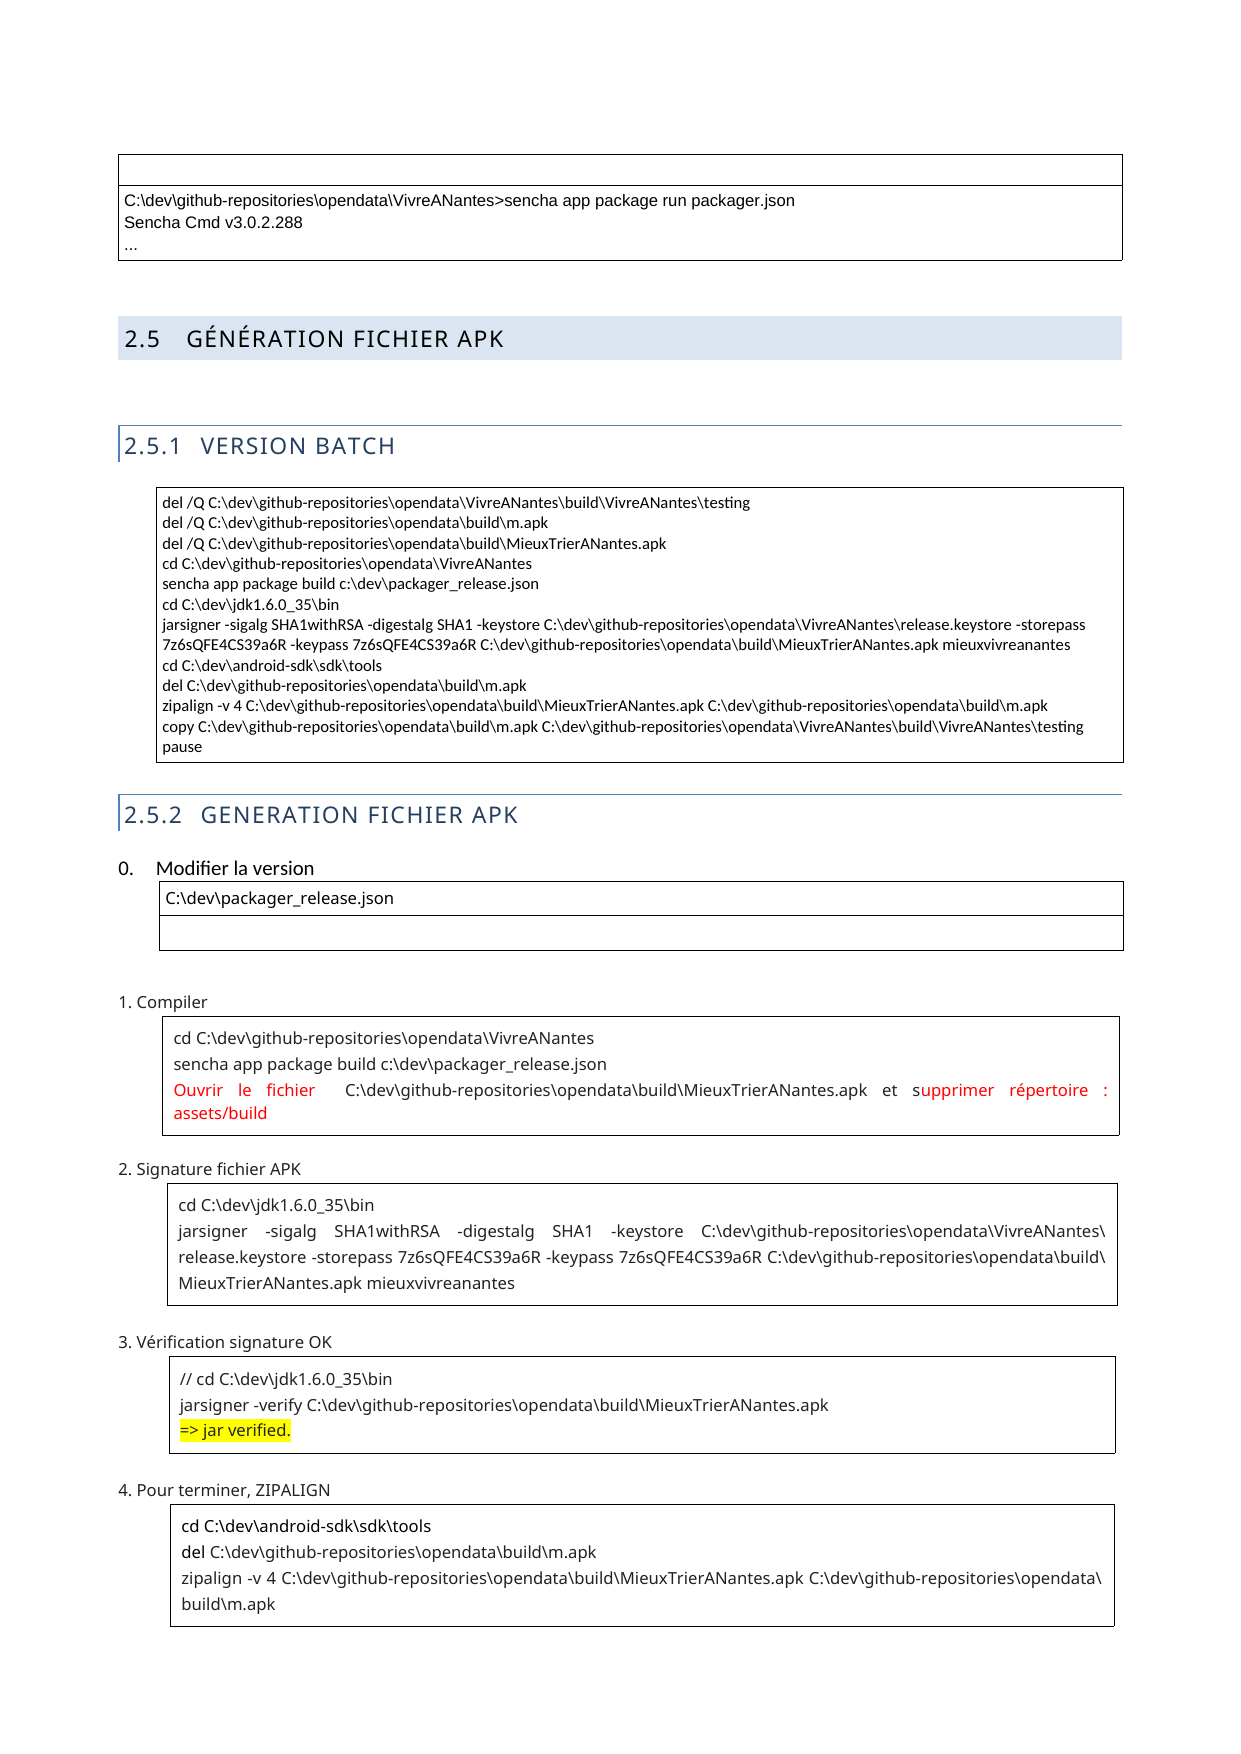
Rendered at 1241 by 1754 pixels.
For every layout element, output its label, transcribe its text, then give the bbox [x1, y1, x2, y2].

table_header C:\dev\packager_release.json [160, 882, 1123, 915]
text 3. Vérification signature OK [118, 1331, 1122, 1353]
table_cell C:\dev\github-repositories\opendata\VivreANantes>sencha app package run packager.json Sencha Cmd v3.0.2.288 ... [119, 186, 1122, 259]
table_cell [160, 916, 1123, 949]
table_header cd C:\dev\jdk1.6.0_35\bin jarsigner -sigalg SHA1withRSA -digestalg SHA1 -keystore C:\dev\github-repositories\opendata\VivreANantes\release.keystore -storepass 7z6sQFE4CS39a6R -keypass 7z6sQFE4CS39a6R C:\dev\github-repositories\opendata\build\MieuxTrierANantes.apk mieuxvivreanantes [164, 1180, 1120, 1308]
subtitle Génération fichier APK [124, 323, 1116, 354]
list Modifier la version [118, 856, 1122, 881]
text 1. Compiler [118, 990, 1122, 1013]
table_header [119, 155, 1122, 185]
text 4. Pour terminer, ZIPALIGN [118, 1478, 1122, 1501]
table_header // cd C:\dev\jdk1.6.0_35\bin jarsigner -verify C:\dev\github-repositories\opendata\build\MieuxTrierANantes.apk => jar verified. [166, 1353, 1118, 1456]
subtitle Version batch [120, 426, 1122, 462]
subtitle GENERATION Fichier APK [120, 795, 1122, 831]
table_header cd C:\dev\android-sdk\sdk\tools del C:\dev\github-repositories\opendata\build\m.apk zipalign -v 4 C:\dev\github-repositories\opendata\build\MieuxTrierANantes.apk C:\dev\github-repositories\opendata\build\m.apk [167, 1501, 1117, 1629]
table_header del /Q C:\dev\github-repositories\opendata\VivreANantes\build\VivreANantes\testing del /Q C:\dev\github-repositories\opendata\build\m.apk del /Q C:\dev\github-repositories\opendata\build\MieuxTrierANantes.apk cd C:\dev\github-repositories\opendata\VivreANantes sencha app package build c:\dev\packager_release.json cd C:\dev\jdk1.6.0_35\bin jarsigner -sigalg SHA1withRSA -digestalg SHA1 -keystore C:\dev\github-repositories\opendata\VivreANantes\release.keystore -storepass 7z6sQFE4CS39a6R -keypass 7z6sQFE4CS39a6R C:\dev\github-repositories\opendata\build\MieuxTrierANantes.apk mieuxvivreanantes cd C:\dev\android-sdk\sdk\tools del C:\dev\github-repositories\opendata\build\m.apk zipalign -v 4 C:\dev\github-repositories\opendata\build\MieuxTrierANantes.apk C:\dev\github-repositories\opendata\build\m.apk copy C:\dev\github-repositories\opendata\build\m.apk C:\dev\github-repositories\opendata\VivreANantes\build\VivreANantes\testing pause [157, 488, 1123, 762]
text 2. Signature fichier APK [118, 1157, 1122, 1180]
table_header cd C:\dev\github-repositories\opendata\VivreANantes sencha app package build c:\dev\packager_release.json Ouvrir le fichier C:\dev\github-repositories\opendata\build\MieuxTrierANantes.apk et supprimer répertoire : assets/build [159, 1013, 1122, 1138]
